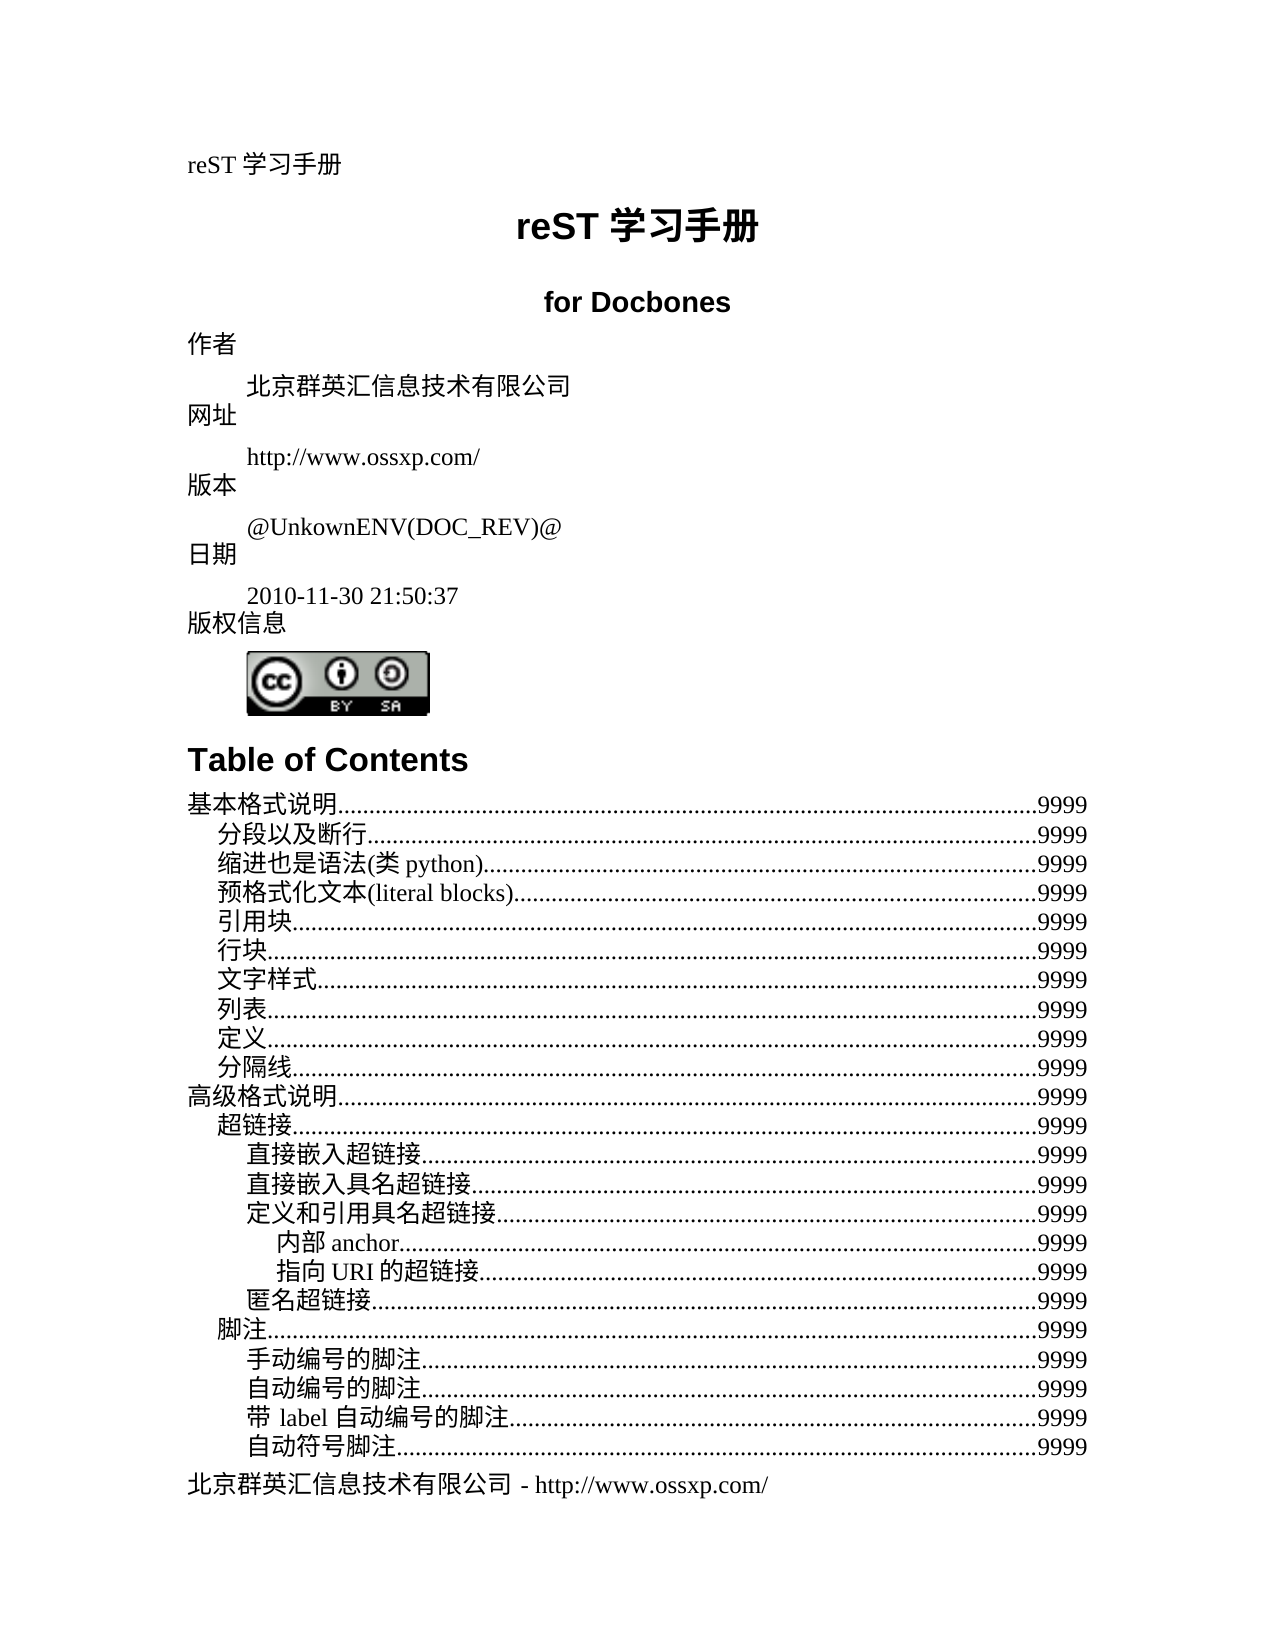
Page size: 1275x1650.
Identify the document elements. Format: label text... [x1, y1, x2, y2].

text 直接嵌入超链接 9999 [246, 1141, 1087, 1170]
text 脚注 9999 [217, 1316, 1087, 1345]
title reST 学习手册 [187, 204, 1087, 248]
text 预格式化文本(literal blocks) 9999 [217, 878, 1087, 907]
text 自动编号的脚注 9999 [246, 1374, 1087, 1403]
subtitle for Docbones [187, 286, 1087, 318]
text 超链接 9999 [217, 1112, 1087, 1141]
text 分段以及断行 9999 [217, 820, 1087, 849]
text 版权信息 [187, 610, 1087, 639]
picture [246, 651, 430, 716]
text 定义 9999 [217, 1024, 1087, 1053]
text 2010-11-30 21:50:37 [247, 582, 1087, 610]
text 引用块 9999 [217, 907, 1087, 937]
text 作者 [187, 331, 1087, 360]
text 行块 9999 [217, 937, 1087, 966]
text 手动编号的脚注 9999 [246, 1345, 1087, 1374]
text 日期 [187, 540, 1087, 569]
text 列表 9999 [217, 995, 1087, 1024]
text 内部anchor 9999 [276, 1228, 1087, 1257]
text 直接嵌入具名超链接 9999 [246, 1170, 1087, 1199]
text 匿名超链接 9999 [246, 1287, 1087, 1316]
text 版本 [187, 471, 1087, 500]
text 定义和引用具名超链接 9999 [246, 1199, 1087, 1228]
text @UnkownENV(DOC_REV)@ [247, 513, 1087, 540]
text 网址 [187, 402, 1087, 431]
text 基本格式说明 9999 [187, 791, 1087, 820]
text 指向URI的超链接 9999 [276, 1257, 1087, 1287]
text 自动符号脚注 9999 [246, 1432, 1087, 1462]
text http://www.ossxp.com/ [247, 443, 1087, 471]
text 高级格式说明 9999 [187, 1082, 1087, 1112]
text 文字样式 9999 [217, 966, 1087, 995]
text 北京群英汇信息技术有限公司 [247, 372, 1087, 402]
text 分隔线 9999 [217, 1053, 1087, 1082]
text 缩进也是语法(类python) 9999 [217, 849, 1087, 878]
text 带 label 自动编号的脚注 9999 [246, 1403, 1087, 1432]
subtitle Table of Contents [187, 741, 1087, 778]
